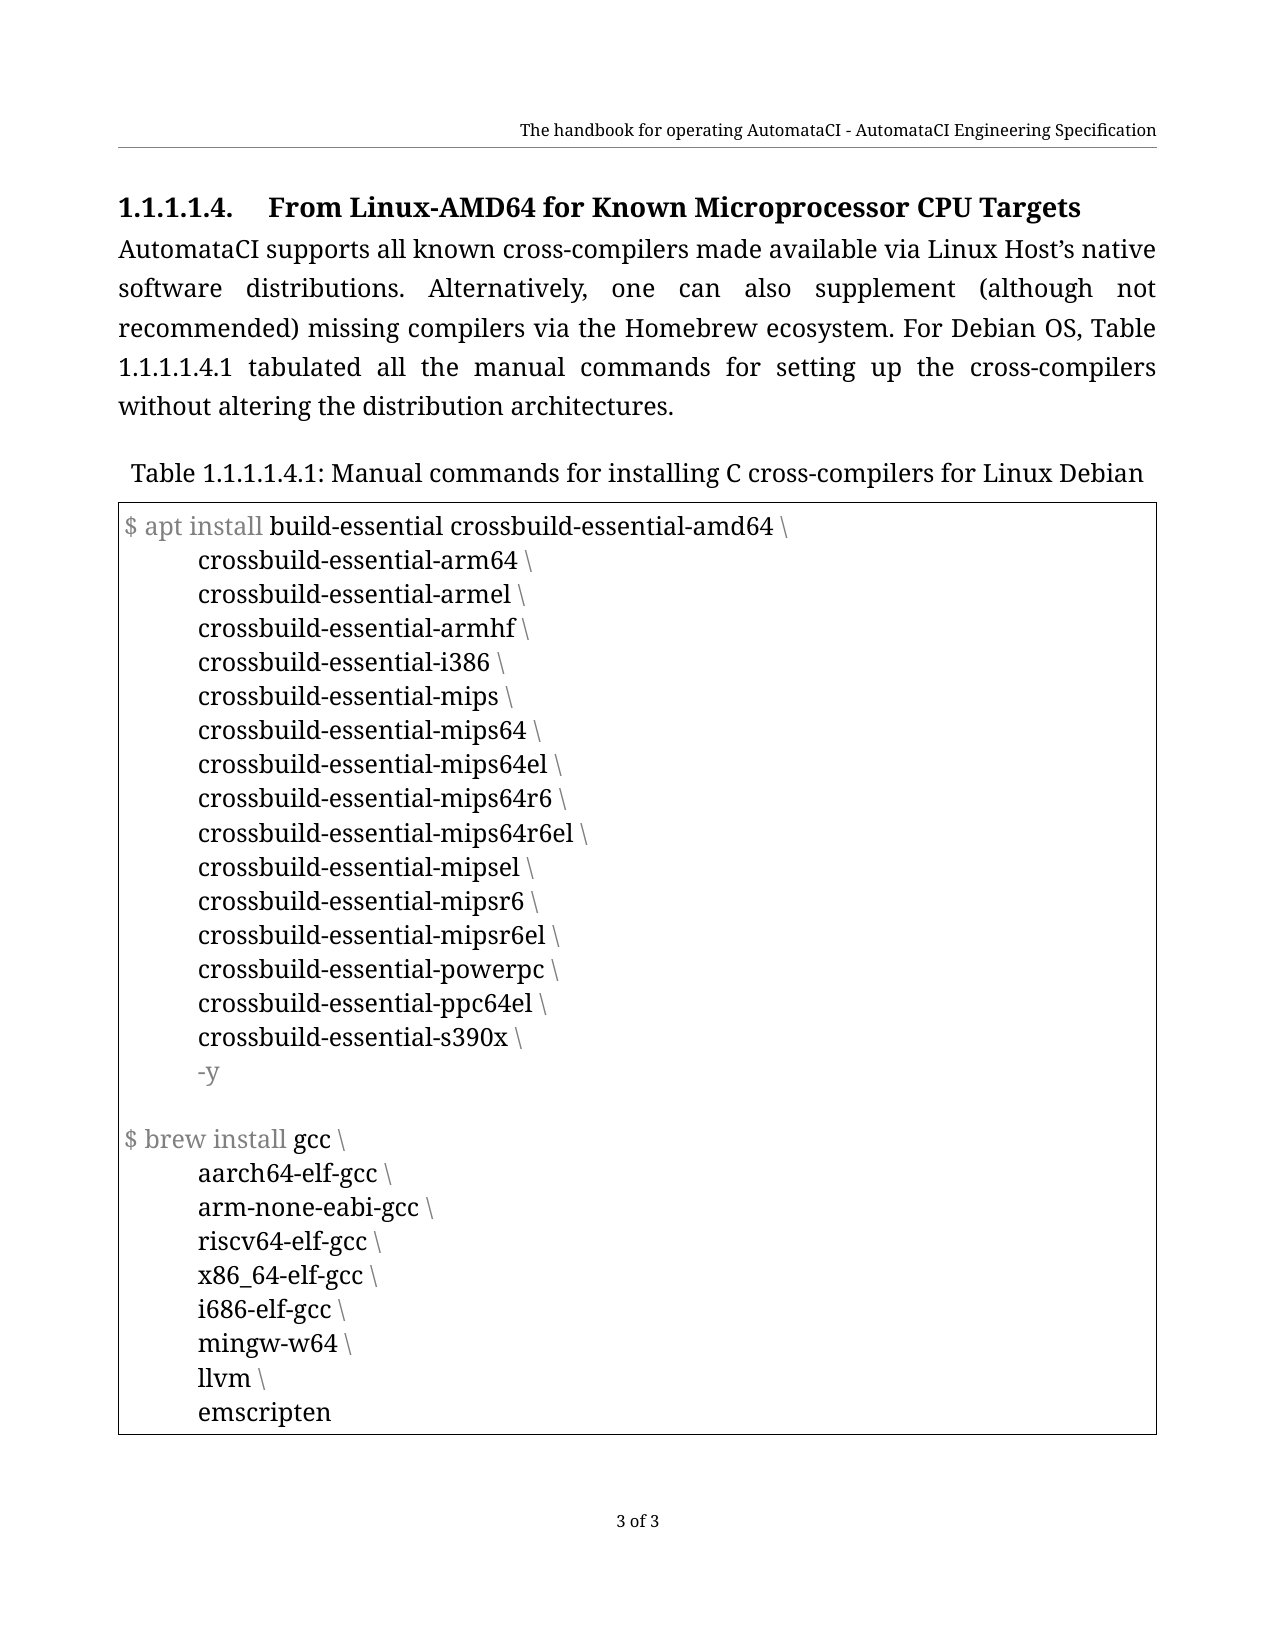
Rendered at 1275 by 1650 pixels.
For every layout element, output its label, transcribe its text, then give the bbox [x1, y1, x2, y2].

text AutomataCI supports all known cross-compilers made available via Linux Host’s native software distributions. Alternatively, one can also supplement (although not recommended) missing compilers via the Homebrew ecosystem. For Debian OS, Table 1.1.1.1.4.1 tabulated all the manual commands for setting up the cross-compilers without altering the distribution architectures. [118, 232, 1157, 423]
table_header $ apt install build-essential crossbuild-essential-amd64 \ crossbuild-essential-arm64 \ crossbuild-essential-armel \ crossbuild-essential-armhf \ crossbuild-essential-i386 \ crossbuild-essential-mips \ crossbuild-essential-mips64 \ crossbuild-essential-mips64el \ crossbuild-essential-mips64r6 \ crossbuild-essential-mips64r6el \ crossbuild-essential-mipsel \ crossbuild-essential-mipsr6 \ crossbuild-essential-mipsr6el \ crossbuild-essential-powerpc \ crossbuild-essential-ppc64el \ crossbuild-essential-s390x \ -y $ brew install gcc \ aarch64-elf-gcc \ arm-none-eabi-gcc \ riscv64-elf-gcc \ x86_64-elf-gcc \ i686-elf-gcc \ mingw-w64 \ llvm \ emscripten [119, 503, 1156, 1434]
text Table 1.1.1.1.4.1: Manual commands for installing C cross-compilers for Linux Debian [118, 455, 1157, 489]
subtitle From Linux-AMD64 for Known Microprocessor CPU Targets [118, 189, 1157, 226]
